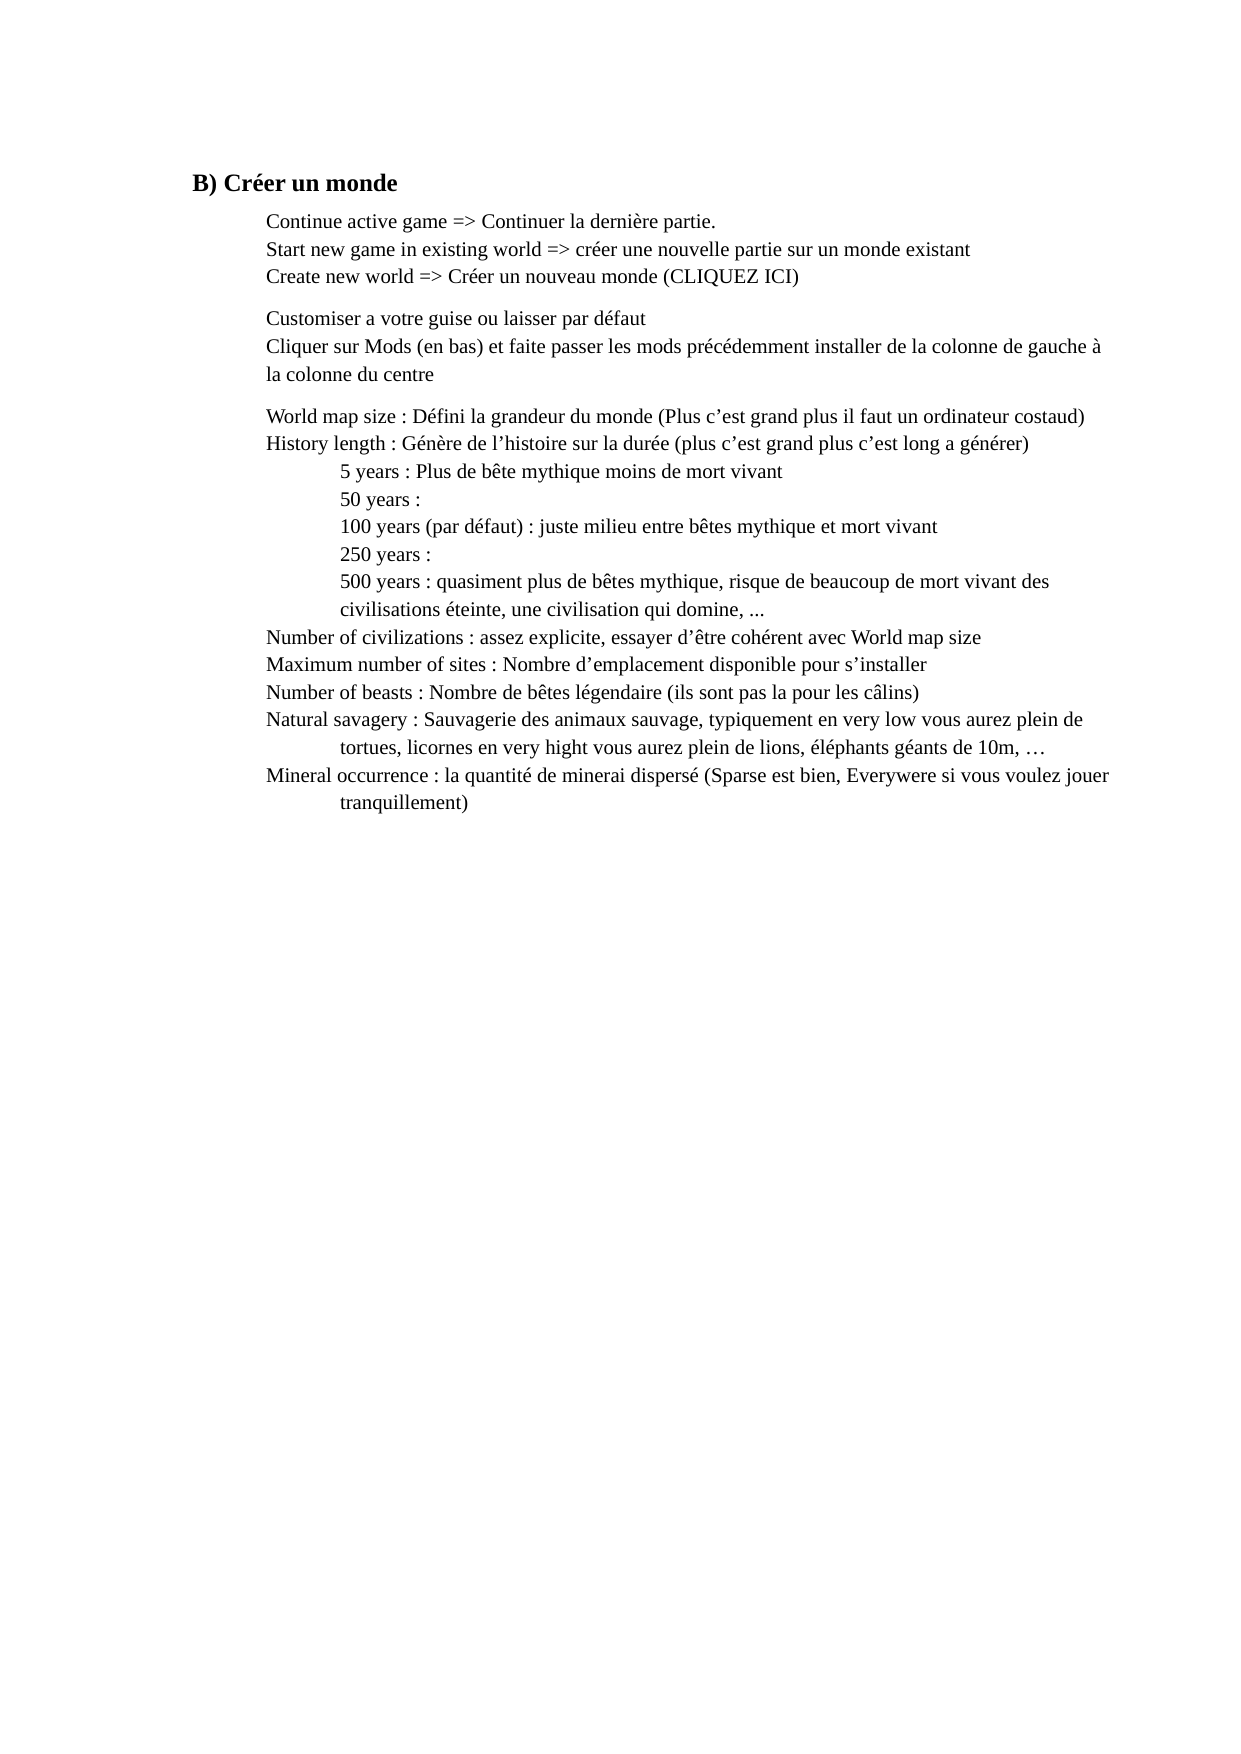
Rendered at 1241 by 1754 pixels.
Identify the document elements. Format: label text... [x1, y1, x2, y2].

text World map size : Défini la grandeur du monde (Plus c’est grand plus il faut un ordinateur costaud) History length : Génère de l’histoire sur la durée (plus c’est grand plus c’est long a générer) 5 years : Plus de bête mythique moins de mort vivant 50 years : 100 years (par défaut) : juste milieu entre bêtes mythique et mort vivant 250 years : 500 years : quasiment plus de bêtes mythique, risque de beaucoup de mort vivant des civilisations éteinte, une civilisation qui domine, ... Number of civilizations : assez explicite, essayer d’être cohérent avec World map size Maximum number of sites : Nombre d’emplacement disponible pour s’installer Number of beasts : Nombre de bêtes légendaire (ils sont pas la pour les câlins) Natural savagery : Sauvagerie des animaux sauvage, typiquement en very low vous aurez plein de tortues, licornes en very hight vous aurez plein de lions, éléphants géants de 10m, … Mineral occurrence : la quantité de minerai dispersé (Sparse est bien, Everywere si vous voulez jouer tranquillement) [266, 404, 1122, 842]
text Customiser a votre guise ou laisser par défaut Cliquer sur Mods (en bas) et faite passer les mods précédemment installer de la colonne de gauche à la colonne du centre [266, 306, 1122, 386]
subtitle B) Créer un monde [118, 168, 1122, 196]
text Continue active game => Continuer la dernière partie. Start new game in existing world => créer une nouvelle partie sur un monde existant Create new world => Créer un nouveau monde (CLIQUEZ ICI) [266, 209, 1122, 288]
